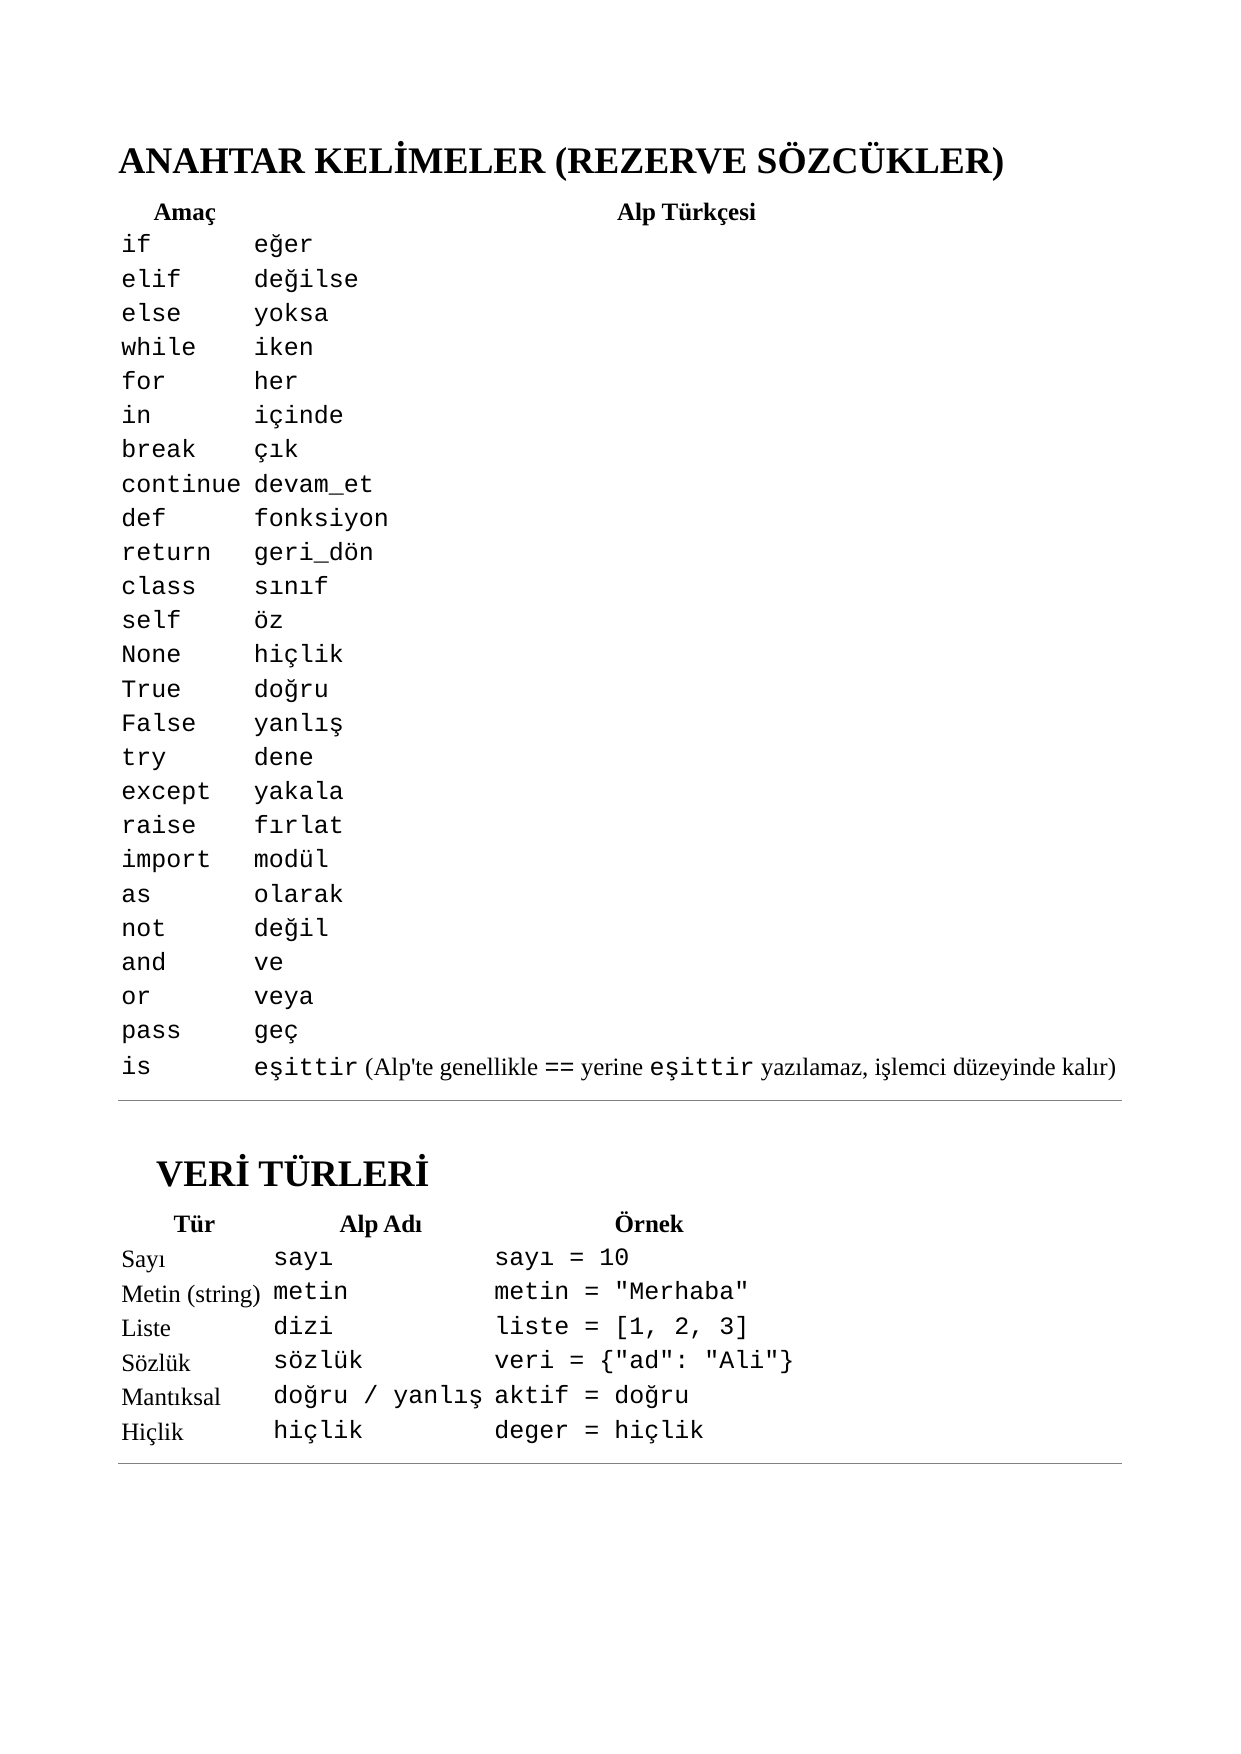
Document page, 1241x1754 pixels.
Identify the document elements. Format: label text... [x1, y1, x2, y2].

table_cell while [118, 332, 251, 366]
table_cell False [118, 708, 251, 742]
table_cell is [118, 1049, 251, 1086]
table_cell import [118, 844, 251, 878]
table_cell break [118, 434, 251, 468]
table_cell ve [251, 947, 1122, 981]
table_cell Sözlük [118, 1345, 270, 1379]
table_cell and [118, 947, 251, 981]
table_cell class [118, 571, 251, 605]
table_cell else [118, 298, 251, 332]
table_cell hiçlik [270, 1414, 491, 1449]
table_cell olarak [251, 878, 1122, 912]
table_cell veya [251, 981, 1122, 1015]
table_cell self [118, 605, 251, 639]
table_cell öz [251, 605, 1122, 639]
table_cell aktif = doğru [491, 1380, 807, 1414]
table_cell eğer [251, 229, 1122, 263]
table_cell çık [251, 434, 1122, 468]
table_cell def [118, 503, 251, 537]
subtitle 🔢 VERİ TÜRLERİ [118, 1151, 1122, 1194]
table_cell değilse [251, 263, 1122, 297]
table_cell if [118, 229, 251, 263]
table_cell geri_dön [251, 537, 1122, 571]
table_cell as [118, 878, 251, 912]
table_cell yakala [251, 776, 1122, 810]
table_cell doğru / yanlış [270, 1380, 491, 1414]
table_cell True [118, 673, 251, 707]
table_cell sınıf [251, 571, 1122, 605]
table_cell raise [118, 810, 251, 844]
table_cell devam_et [251, 468, 1122, 502]
table_cell metin = "Merhaba" [491, 1276, 807, 1310]
table_cell Hiçlik [118, 1414, 270, 1449]
table_cell sayı [270, 1241, 491, 1276]
table_cell elif [118, 263, 251, 297]
table_header Amaç [118, 195, 251, 229]
table_cell her [251, 366, 1122, 400]
table_cell None [118, 639, 251, 673]
table_cell Sayı [118, 1241, 270, 1276]
table_cell continue [118, 468, 251, 502]
table_cell for [118, 366, 251, 400]
table_cell in [118, 400, 251, 434]
table_header Tür [118, 1207, 270, 1241]
table_cell yanlış [251, 708, 1122, 742]
table_cell sayı = 10 [491, 1241, 807, 1276]
table_cell Mantıksal [118, 1380, 270, 1414]
table_cell hiçlik [251, 639, 1122, 673]
table_cell Liste [118, 1310, 270, 1345]
table_cell return [118, 537, 251, 571]
table_cell içinde [251, 400, 1122, 434]
table_cell fırlat [251, 810, 1122, 844]
table_cell Metin (string) [118, 1276, 270, 1310]
table_cell dene [251, 742, 1122, 776]
table_cell not [118, 913, 251, 947]
table_header Örnek [491, 1207, 807, 1241]
table_cell geç [251, 1015, 1122, 1049]
table_cell modül [251, 844, 1122, 878]
table_header Alp Türkçesi [251, 195, 1122, 229]
table_cell iken [251, 332, 1122, 366]
table_cell eşittir (Alp'te genellikle == yerine eşittir yazılamaz, işlemci düzeyinde kalır) [251, 1049, 1122, 1086]
table_cell metin [270, 1276, 491, 1310]
table_cell doğru [251, 673, 1122, 707]
table_cell deger = hiçlik [491, 1414, 807, 1449]
table_cell veri = {"ad": "Ali"} [491, 1345, 807, 1379]
table_cell except [118, 776, 251, 810]
table_cell pass [118, 1015, 251, 1049]
table_cell yoksa [251, 298, 1122, 332]
table_cell sözlük [270, 1345, 491, 1379]
table_cell değil [251, 913, 1122, 947]
table_cell or [118, 981, 251, 1015]
table_cell liste = [1, 2, 3] [491, 1310, 807, 1345]
subtitle ANAHTAR KELİMELER (REZERVE SÖZCÜKLER) [118, 139, 1122, 182]
table_header Alp Adı [270, 1207, 491, 1241]
table_cell try [118, 742, 251, 776]
table_cell dizi [270, 1310, 491, 1345]
table_cell fonksiyon [251, 503, 1122, 537]
